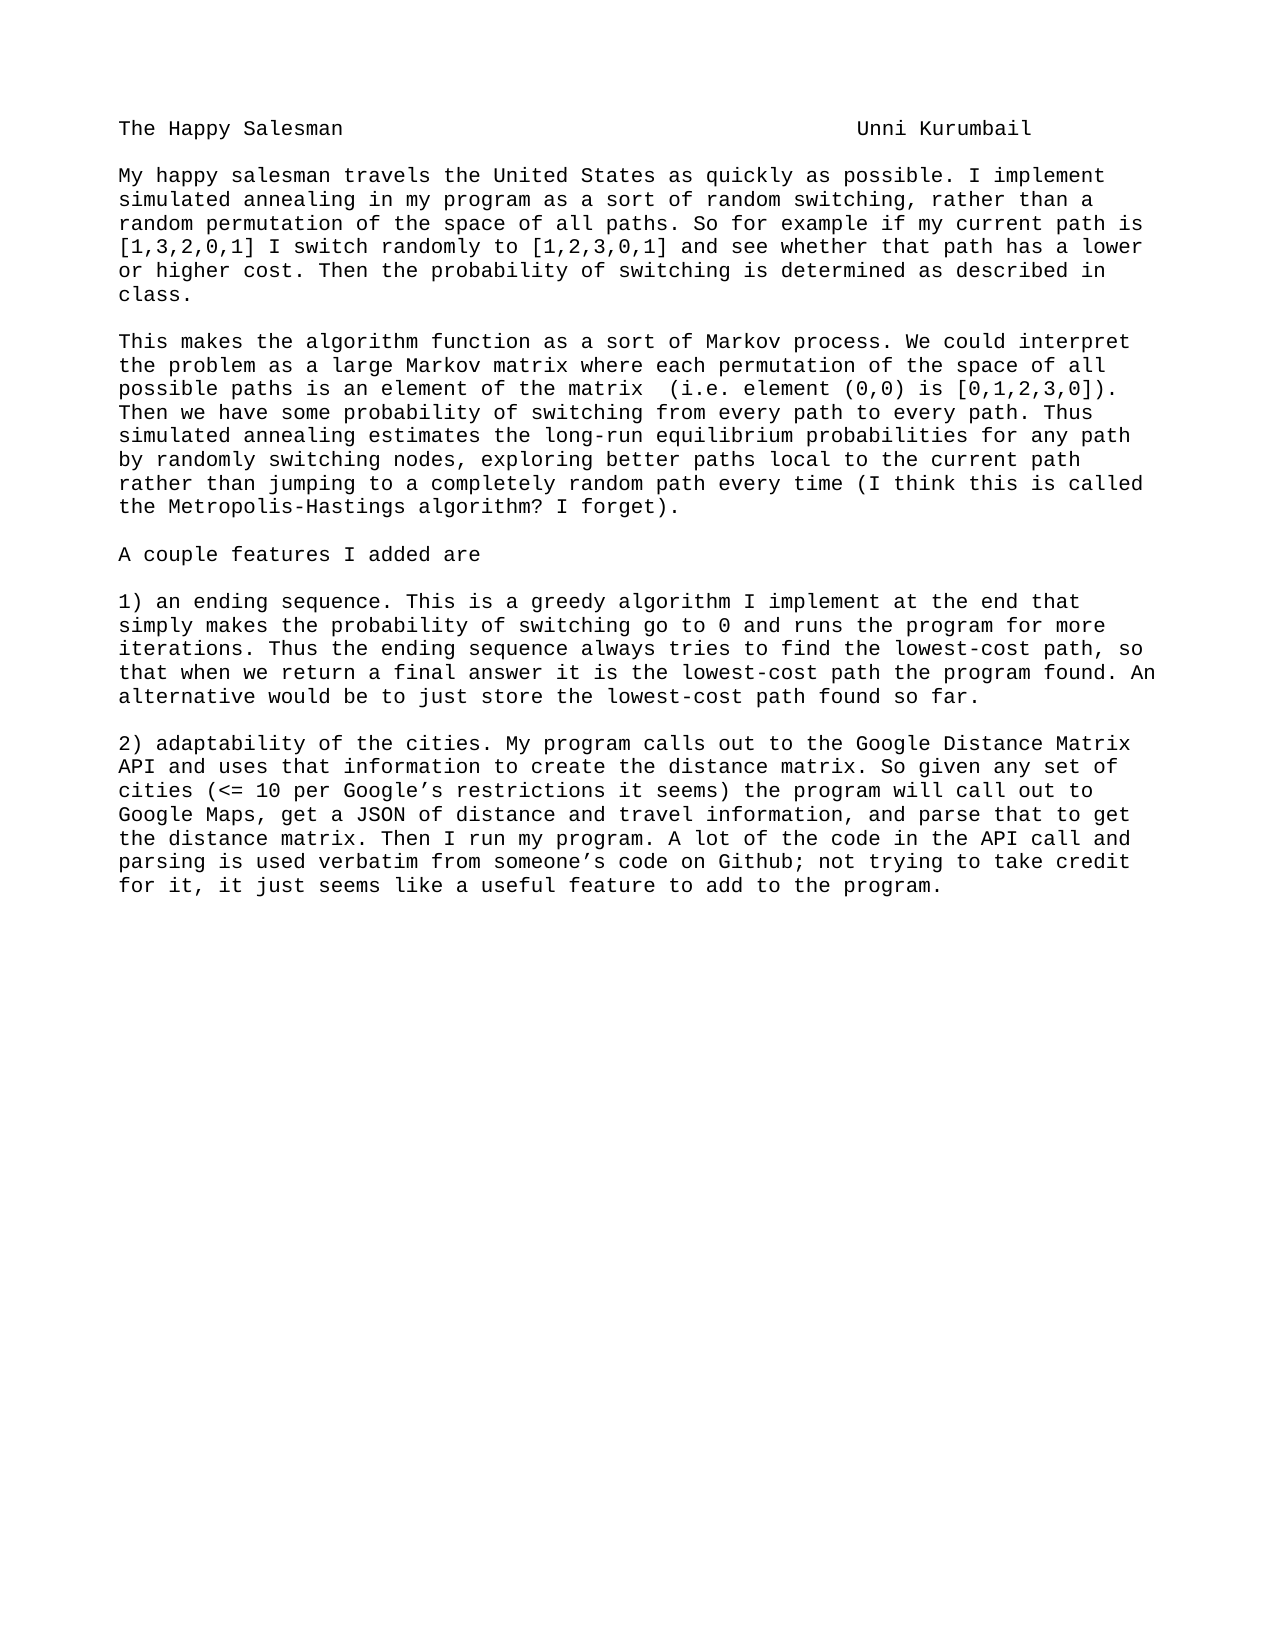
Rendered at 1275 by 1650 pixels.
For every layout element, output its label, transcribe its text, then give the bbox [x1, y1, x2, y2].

text My happy salesman travels the United States as quickly as possible. I implement simulated annealing in my program as a sort of random switching, rather than a random permutation of the space of all paths. So for example if my current path is [1,3,2,0,1] I switch randomly to [1,2,3,0,1] and see whether that path has a lower or higher cost. Then the probability of switching is determined as described in class. [118, 165, 1157, 307]
text 1) an ending sequence. This is a greedy algorithm I implement at the end that simply makes the probability of switching go to 0 and runs the program for more iterations. Thus the ending sequence always tries to find the lowest-cost path, so that when we return a final answer it is the lowest-cost path the program found. An alternative would be to just store the lowest-cost path found so far. [118, 591, 1157, 709]
text A couple features I added are [118, 544, 1157, 567]
text 2) adaptability of the cities. My program calls out to the Google Distance Matrix API and uses that information to create the distance matrix. So given any set of cities (<= 10 per Google’s restrictions it seems) the program will call out to Google Maps, get a JSON of distance and travel information, and parse that to get the distance matrix. Then I run my program. A lot of the code in the API call and parsing is used verbatim from someone’s code on Github; not trying to take credit for it, it just seems like a useful feature to add to the program. [118, 733, 1157, 898]
text The Happy Salesman Unni Kurumbail [118, 118, 1157, 142]
text This makes the algorithm function as a sort of Markov process. We could interpret the problem as a large Markov matrix where each permutation of the space of all possible paths is an element of the matrix (i.e. element (0,0) is [0,1,2,3,0]). Then we have some probability of switching from every path to every path. Thus simulated annealing estimates the long-run equilibrium probabilities for any path by randomly switching nodes, exploring better paths local to the current path rather than jumping to a completely random path every time (I think this is called the Metropolis-Hastings algorithm? I forget). [118, 331, 1157, 520]
